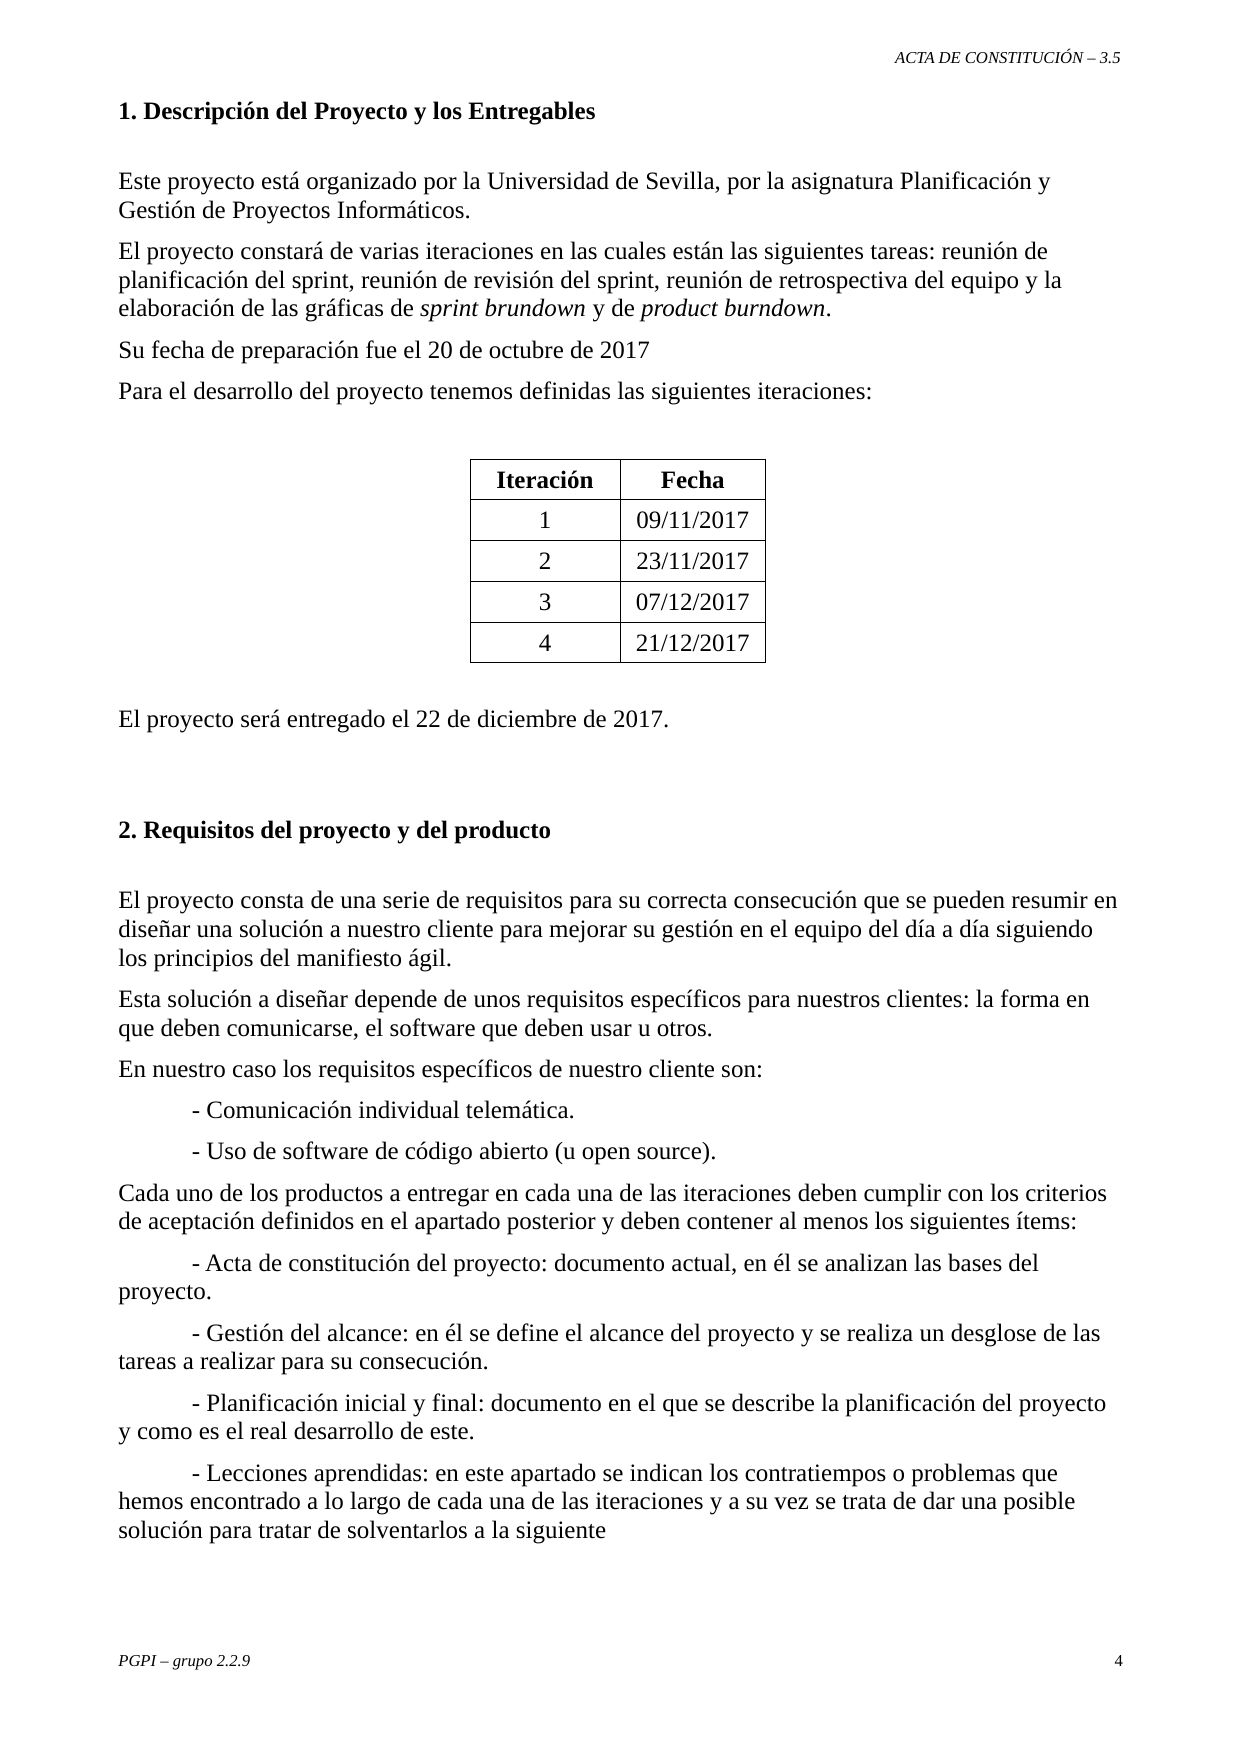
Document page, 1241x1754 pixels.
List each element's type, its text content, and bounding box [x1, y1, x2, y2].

table_cell 3 [471, 582, 620, 621]
text - Uso de software de código abierto (u open source). [118, 1136, 1122, 1165]
text Su fecha de preparación fue el 20 de octubre de 2017 [118, 335, 1122, 363]
text Esta solución a diseñar depende de unos requisitos específicos para nuestros clientes: la forma en que deben comunicarse, el software que deben usar u otros. [118, 984, 1122, 1041]
text Este proyecto está organizado por la Universidad de Sevilla, por la asignatura Planificación y Gestión de Proyectos Informáticos. [118, 166, 1122, 223]
subtitle 2. Requisitos del proyecto y del producto [118, 815, 1122, 844]
table_cell 1 [471, 500, 620, 540]
text - Acta de constitución del proyecto: documento actual, en él se analizan las bases del proyecto. [118, 1248, 1122, 1305]
text - Lecciones aprendidas: en este apartado se indican los contratiempos o problemas que hemos encontrado a lo largo de cada una de las iteraciones y a su vez se trata de dar una posible solución para tratar de solventarlos a la siguiente [118, 1458, 1122, 1544]
text - Gestión del alcance: en él se define el alcance del proyecto y se realiza un desglose de las tareas a realizar para su consecución. [118, 1318, 1122, 1375]
text Para el desarrollo del proyecto tenemos definidas las siguientes iteraciones: [118, 376, 1122, 405]
table_cell 2 [471, 541, 620, 581]
table_cell 21/12/2017 [621, 623, 765, 662]
text Cada uno de los productos a entregar en cada una de las iteraciones deben cumplir con los criterios de aceptación definidos en el apartado posterior y deben contener al menos los siguientes ítems: [118, 1178, 1122, 1235]
text En nuestro caso los requisitos específicos de nuestro cliente son: [118, 1054, 1122, 1083]
text El proyecto constará de varias iteraciones en las cuales están las siguientes tareas: reunión de planificación del sprint, reunión de revisión del sprint, reunión de retrospectiva del equipo y la elaboración de las gráficas de sprint brundown y de product burndown. [118, 236, 1122, 322]
text - Comunicación individual telemática. [118, 1095, 1122, 1124]
table_cell 23/11/2017 [621, 541, 765, 581]
table_cell 07/12/2017 [621, 582, 765, 621]
text El proyecto será entregado el 22 de diciembre de 2017. [118, 704, 1122, 733]
table_cell 4 [471, 623, 620, 662]
table_cell 09/11/2017 [621, 500, 765, 540]
text El proyecto consta de una serie de requisitos para su correcta consecución que se pueden resumir en diseñar una solución a nuestro cliente para mejorar su gestión en el equipo del día a día siguiendo los principios del manifiesto ágil. [118, 885, 1122, 971]
text - Planificación inicial y final: documento en el que se describe la planificación del proyecto y como es el real desarrollo de este. [118, 1388, 1122, 1445]
table_header Fecha [621, 460, 765, 499]
subtitle 1. Descripción del Proyecto y los Entregables [118, 96, 1122, 125]
table_header Iteración [471, 460, 620, 499]
